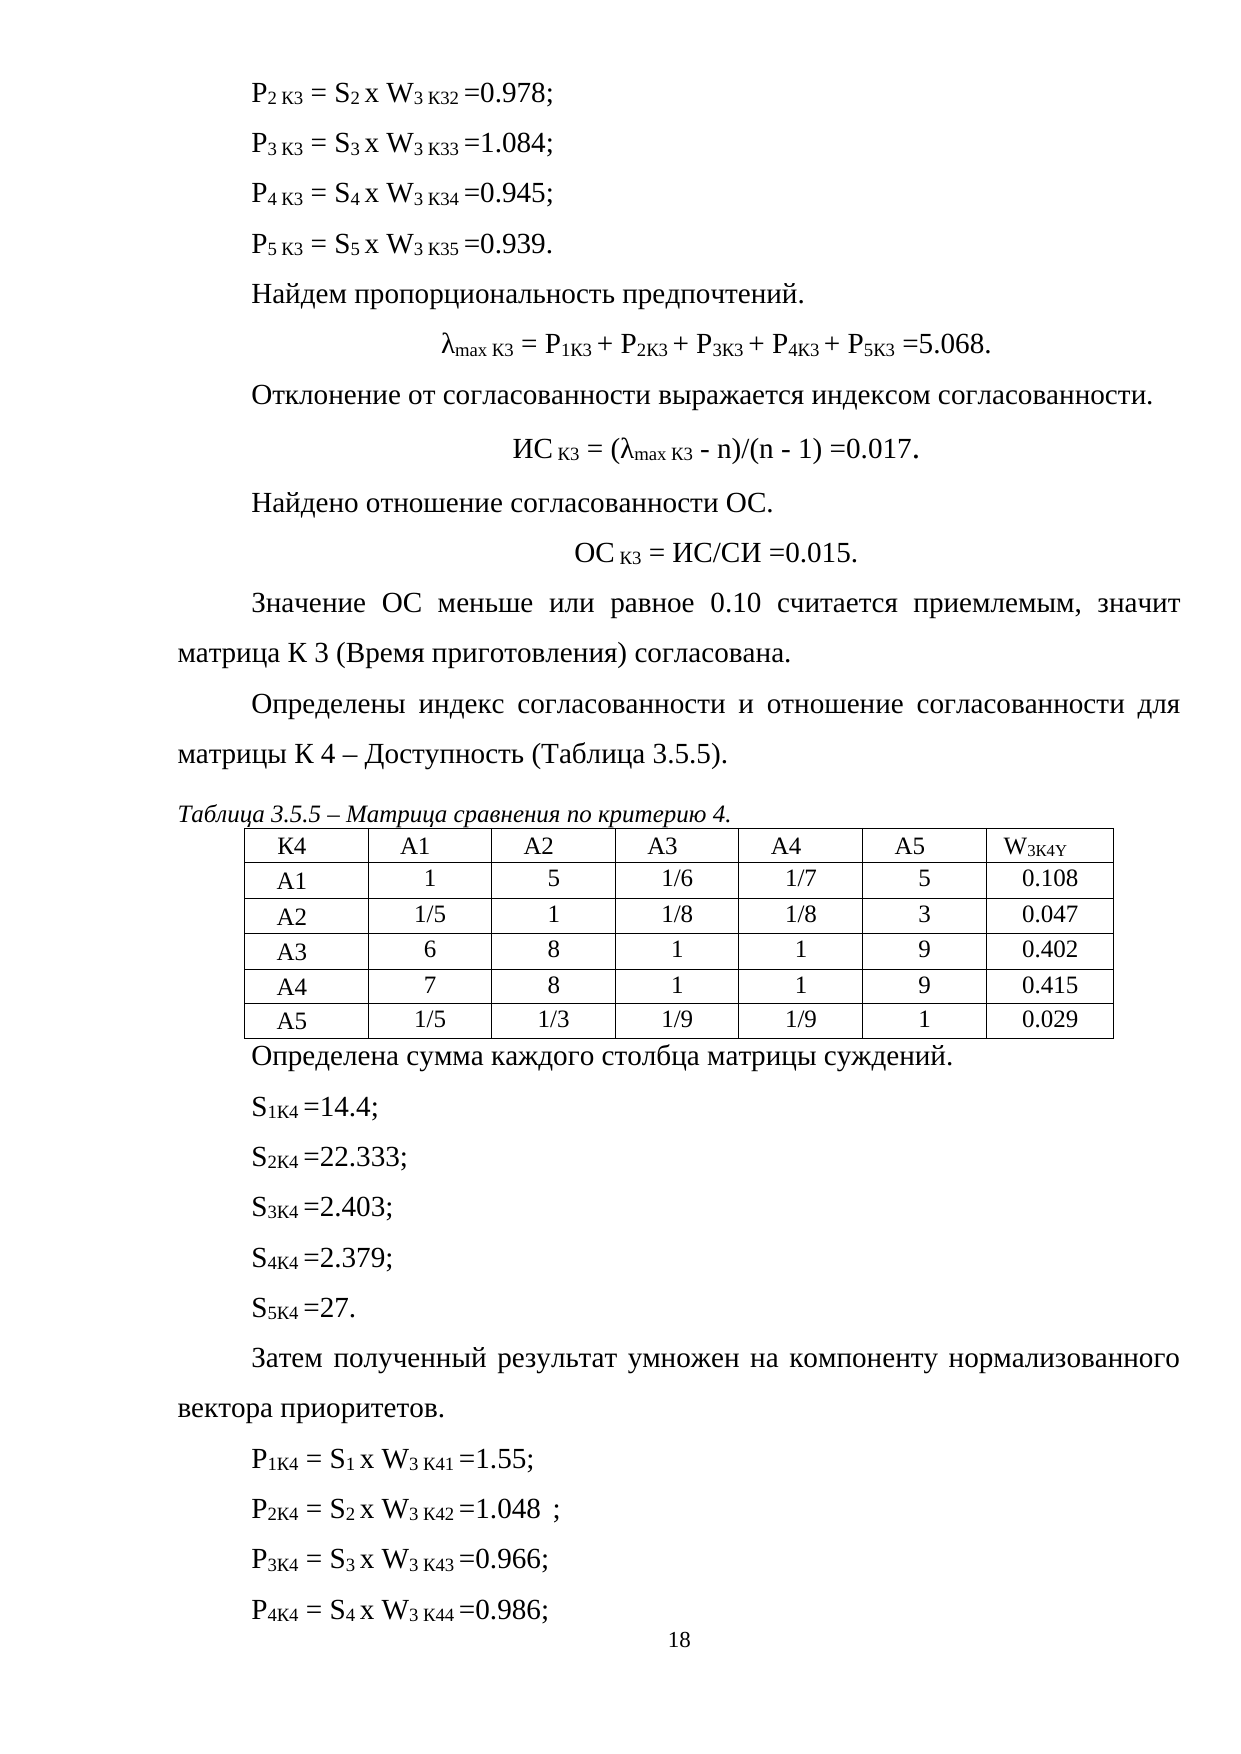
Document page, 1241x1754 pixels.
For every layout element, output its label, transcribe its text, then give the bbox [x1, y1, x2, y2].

table_cell 1 [863, 1004, 986, 1037]
table_cell 8 [492, 970, 615, 1003]
text ОС К3 = ИС/СИ =0.015. [177, 535, 1181, 568]
table_header А1 [369, 829, 491, 862]
text Отклонение от согласованности выражается индексом согласованности. [177, 377, 1181, 410]
table_cell 1 [739, 970, 862, 1003]
text Р2К4 = S2 х W3 К42 =1.048 ; [177, 1491, 1181, 1525]
table_cell 1 [369, 863, 491, 898]
table_cell 0.047 [987, 899, 1113, 933]
table_cell А4 [245, 970, 368, 1003]
table_header А2 [492, 829, 615, 862]
table_cell 1 [739, 934, 862, 969]
table_cell 3 [863, 899, 986, 933]
text Р2 К3 = S2 х W3 К32 =0.978; [177, 75, 1181, 108]
text Определены индекс согласованности и отношение согласованности для матрицы К 4 – Доступность (Таблица 3.5.5). [177, 686, 1181, 770]
table_cell 1/6 [616, 863, 738, 898]
table_header А4 [739, 829, 862, 862]
table_cell 0.029 [987, 1004, 1113, 1037]
text S3К4 =2.403; [177, 1189, 1181, 1223]
text Найдем пропорциональность предпочтений. [177, 276, 1181, 310]
table_cell 1 [616, 970, 738, 1003]
table_cell А3 [245, 934, 368, 969]
table_cell 1/9 [739, 1004, 862, 1037]
text ИС К3 = (λmax К3 - n)/(n - 1) =0.017. [177, 427, 1181, 466]
table_cell 1/5 [369, 1004, 491, 1037]
table_header А3 [616, 829, 738, 862]
table_cell 1/8 [616, 899, 738, 933]
table_cell 7 [369, 970, 491, 1003]
text λmax К3 = Р1К3 + Р2К3 + Р3К3 + Р4К3 + Р5К3 =5.068. [177, 327, 1181, 360]
table_cell 6 [369, 934, 491, 969]
text Р3 К3 = S3 х W3 К33 =1.084; [177, 125, 1181, 159]
text Р3К4 = S3 х W3 К43 =0.966; [177, 1542, 1181, 1575]
text S4К4 =2.379; [177, 1240, 1181, 1273]
table_cell 1 [616, 934, 738, 969]
table_cell 9 [863, 934, 986, 969]
table_cell 9 [863, 970, 986, 1003]
table_cell 0.415 [987, 970, 1113, 1003]
table_header К4 [245, 829, 368, 862]
text Значение ОС меньше или равное 0.10 считается приемлемым, значит матрица К 3 (Время приготовления) согласована. [177, 585, 1181, 669]
table_header W3К4Y [987, 829, 1113, 862]
table_cell 1/8 [739, 899, 862, 933]
table_cell А1 [245, 863, 368, 898]
table_cell 5 [492, 863, 615, 898]
text S5К4 =27. [177, 1290, 1181, 1323]
text Р4К4 = S4 х W3 К44 =0.986; [177, 1592, 1181, 1625]
table_cell А2 [245, 899, 368, 933]
table_cell 0.108 [987, 863, 1113, 898]
table_cell 1/5 [369, 899, 491, 933]
text Р4 К3 = S4 х W3 К34 =0.945; [177, 176, 1181, 209]
table_cell 1/3 [492, 1004, 615, 1037]
text S2К4 =22.333; [177, 1139, 1181, 1173]
table_cell 1 [492, 899, 615, 933]
text Таблица 3.5.5 – Матрица сравнения по критерию 4. [177, 799, 1181, 828]
text Р5 К3 = S5 х W3 К35 =0.939. [177, 226, 1181, 259]
text Определена сумма каждого столбца матрицы суждений. [177, 1038, 1181, 1072]
table_cell 1/7 [739, 863, 862, 898]
table_header А5 [863, 829, 986, 862]
text Найдено отношение согласованности ОС. [177, 485, 1181, 518]
table_cell А5 [245, 1004, 368, 1037]
text S1К4 =14.4; [177, 1089, 1181, 1122]
table_cell 5 [863, 863, 986, 898]
table_cell 1/9 [616, 1004, 738, 1037]
table_cell 8 [492, 934, 615, 969]
table_cell 0.402 [987, 934, 1113, 969]
text Р1К4 = S1 х W3 К41 =1.55; [177, 1441, 1181, 1474]
text Затем полученный результат умножен на компоненту нормализованного вектора приоритетов. [177, 1340, 1181, 1424]
